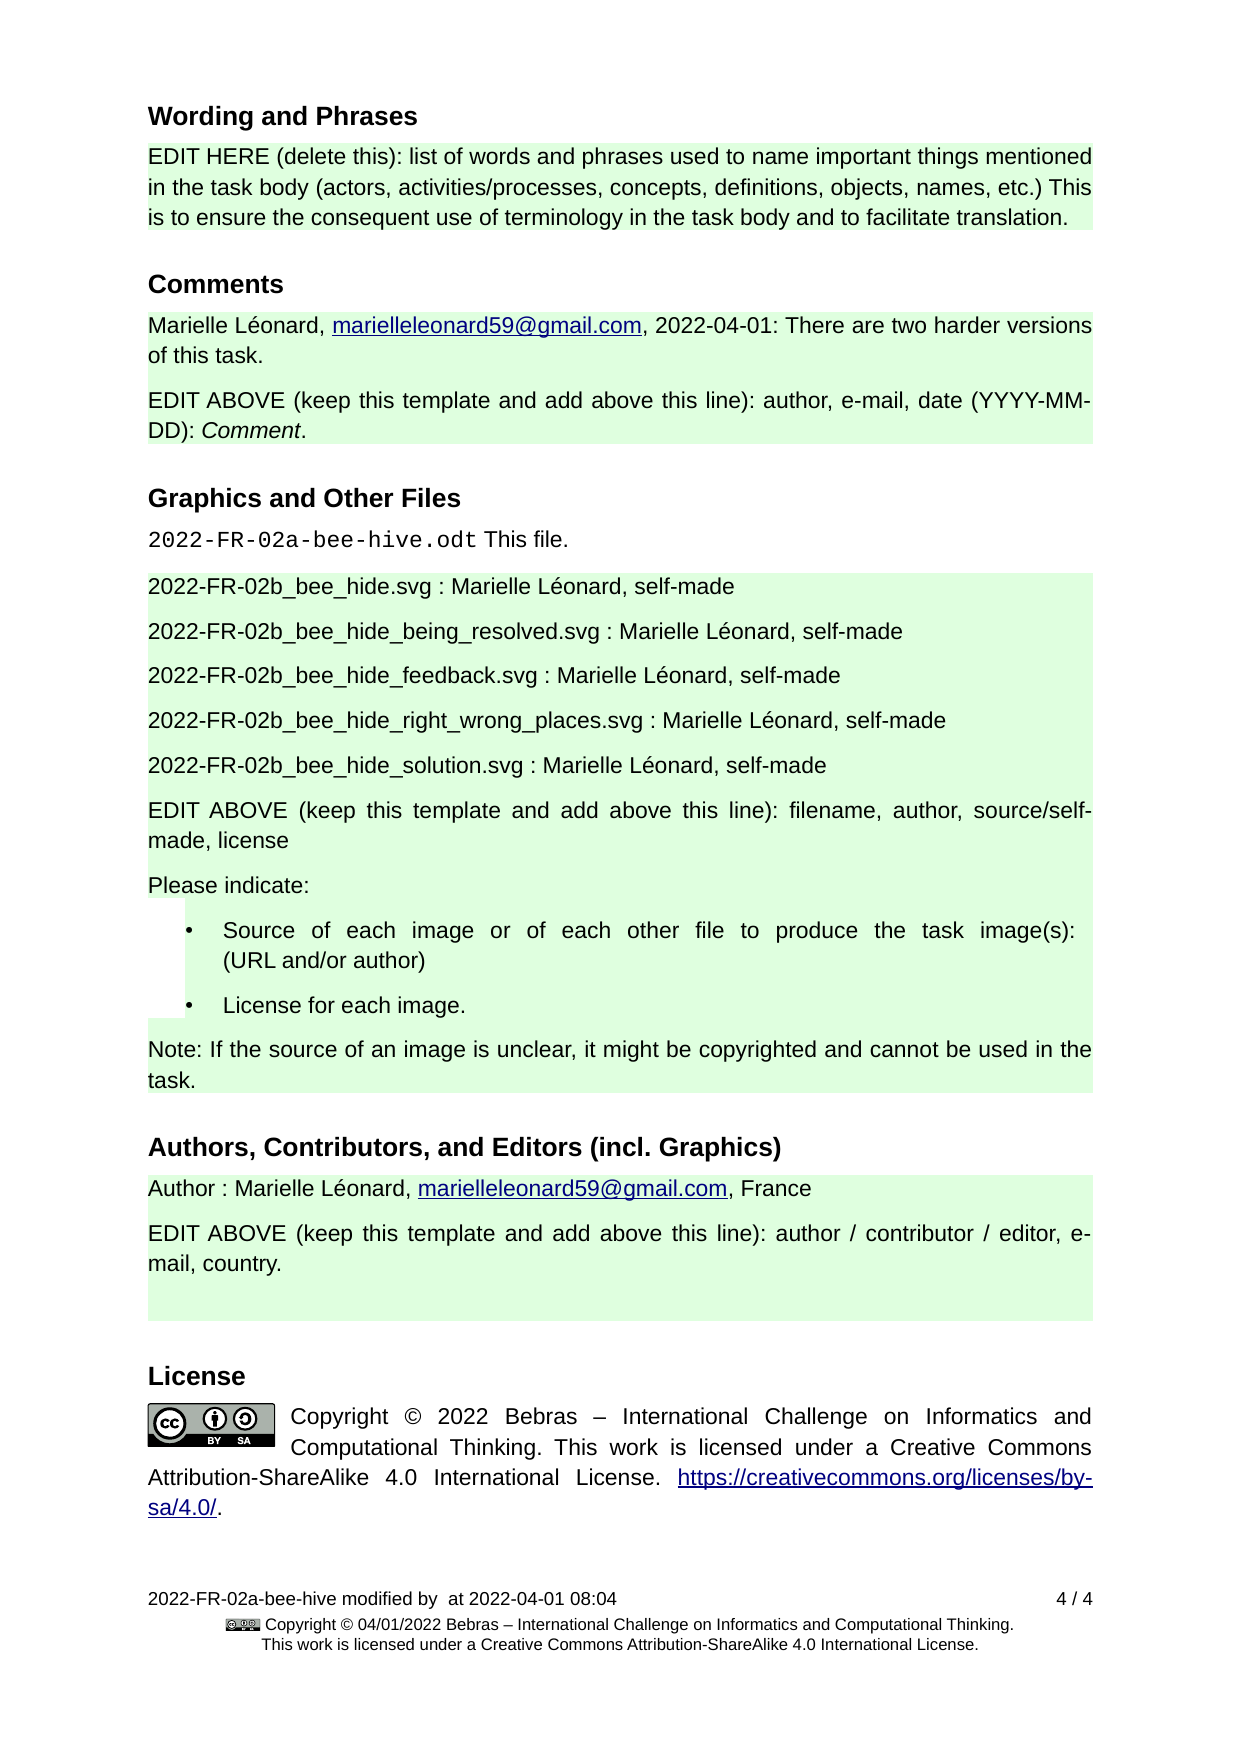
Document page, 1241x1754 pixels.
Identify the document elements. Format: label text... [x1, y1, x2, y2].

text EDIT ABOVE (keep this template and add above this line): author / contributor / editor, e-mail, country. [148, 1220, 1093, 1276]
subtitle Graphics and Other Files [148, 483, 1093, 513]
text 2022-FR-02b_bee_hide.svg : Marielle Léonard, self-made [148, 573, 1093, 599]
text 2022-FR-02b_bee_hide_solution.svg : Marielle Léonard, self-made [148, 752, 1093, 778]
text Marielle Léonard, marielleleonard59@gmail.com, 2022-04-01: There are two harder versions of this task. [148, 312, 1093, 369]
text Copyright © 2022 Bebras – International Challenge on Informatics and Computational Thinking. This work is licensed under a Creative Commons Attribution-ShareAlike 4.0 International License. https://creativecommons.org/licenses/by-sa/4.0/. [148, 1403, 1093, 1520]
text Please indicate: [148, 872, 1093, 898]
text EDIT ABOVE (keep this template and add above this line): author, e-mail, date (YYYY-MM-DD): Comment. [148, 387, 1093, 444]
text EDIT ABOVE (keep this template and add above this line): filename, author, source/self-made, license [148, 797, 1093, 853]
text 2022-FR-02b_bee_hide_being_resolved.svg : Marielle Léonard, self-made [148, 618, 1093, 644]
text Author : Marielle Léonard, marielleleonard59@gmail.com, France [148, 1175, 1093, 1201]
text EDIT HERE (delete this): list of words and phrases used to name important things mentioned in the task body (actors, activities/processes, concepts, definitions, objects, names, etc.) This is to ensure the consequent use of terminology in the task body and to facilitate translation. [148, 143, 1093, 230]
subtitle Wording and Phrases [148, 100, 1093, 131]
text 2022-FR-02b_bee_hide_right_wrong_places.svg : Marielle Léonard, self-made [148, 707, 1093, 733]
subtitle Comments [148, 269, 1093, 299]
subtitle License [148, 1360, 1093, 1391]
list Source of each image or of each other file to produce the task image(s): (URL and/or author) [185, 917, 1093, 973]
subtitle Authors, Contributors, and Editors (incl. Graphics) [148, 1132, 1093, 1162]
list License for each image. [185, 992, 1093, 1018]
text 2022-FR-02b_bee_hide_feedback.svg : Marielle Léonard, self-made [148, 662, 1093, 689]
text 2022-FR-02a-bee-hive.odt This file. [148, 526, 1093, 554]
text Note: If the source of an image is unclear, it might be copyrighted and cannot be used in the task. [148, 1036, 1093, 1093]
